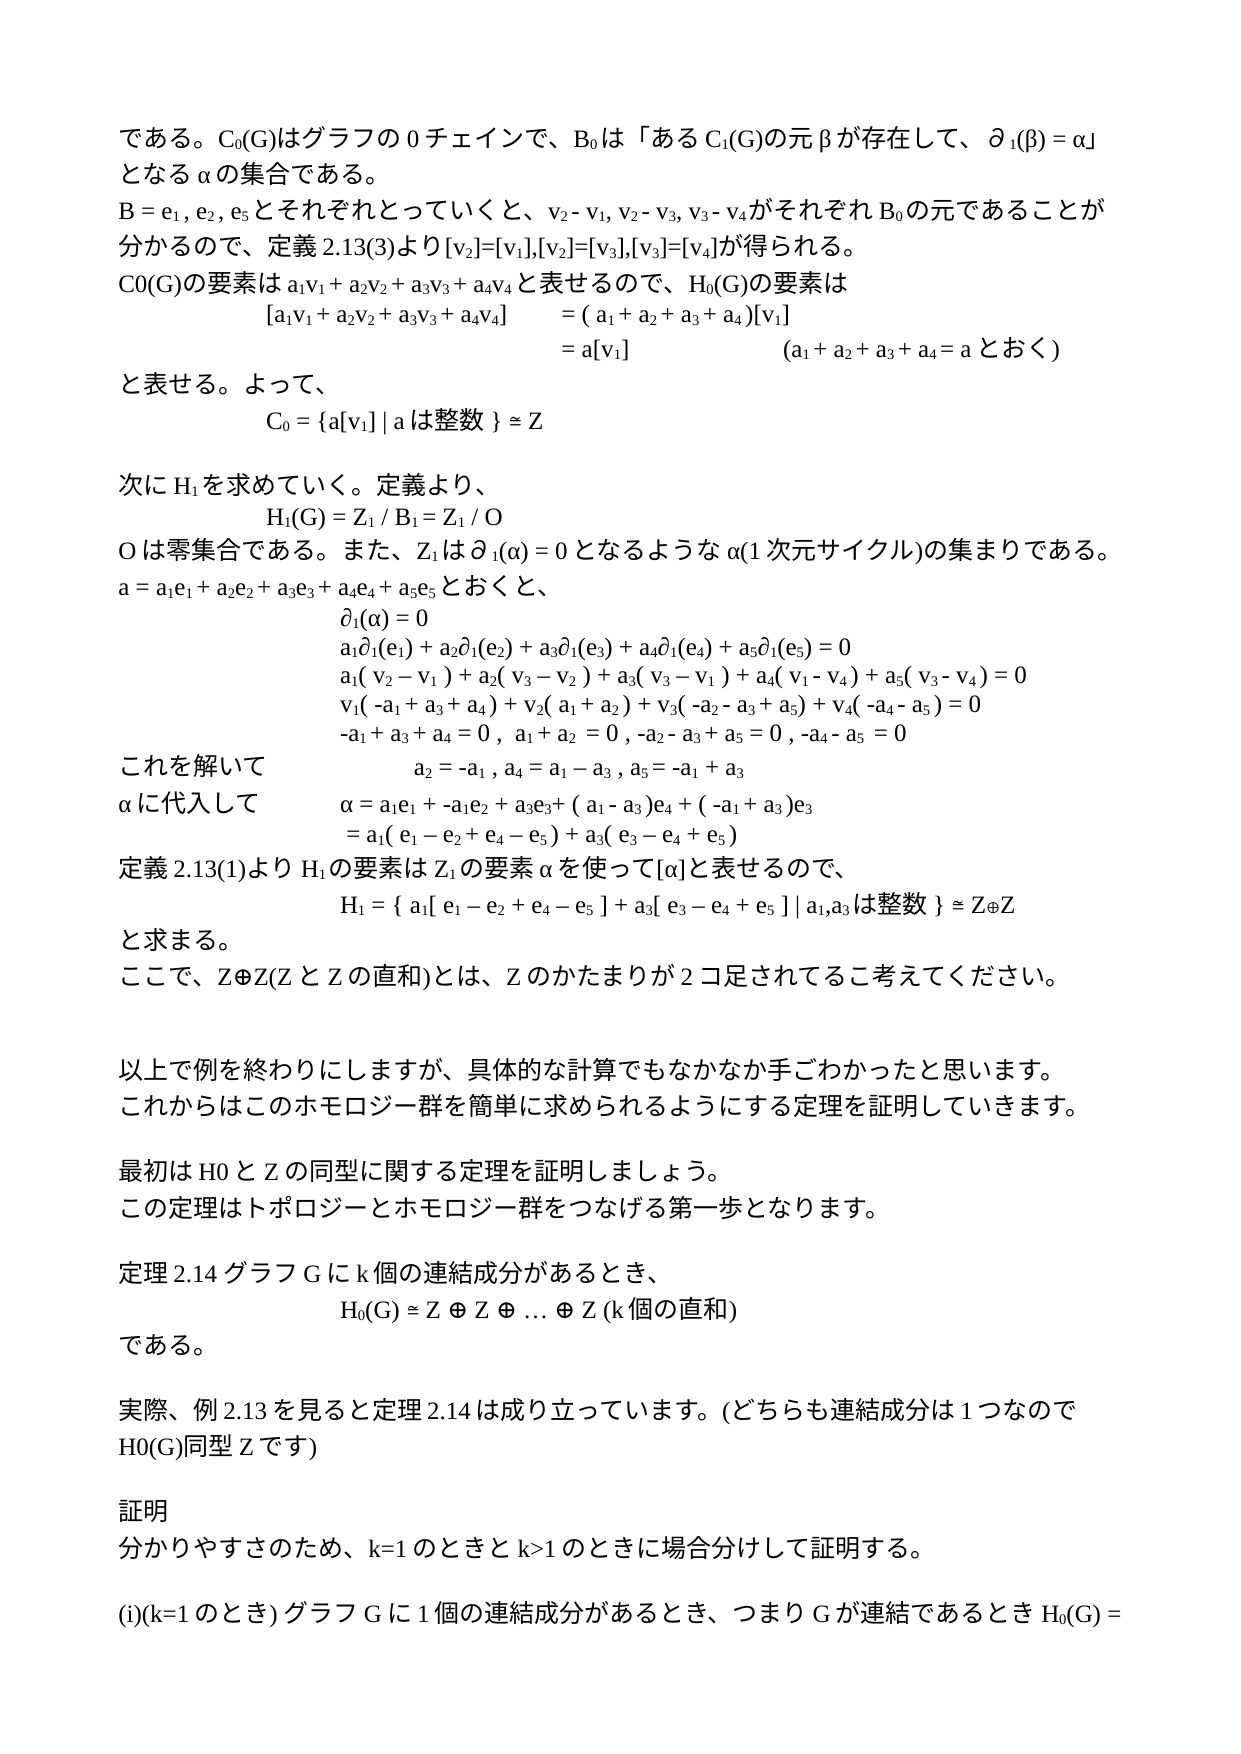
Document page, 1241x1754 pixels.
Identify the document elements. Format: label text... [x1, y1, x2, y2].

text と求まる。 [118, 921, 1122, 957]
text と表せる。よって、 [118, 364, 1122, 401]
text C0 = {a[v1] | aは整数 } ≅ Z [118, 401, 1122, 437]
text H1 = { a1[ e1 – e2 + e4 – e5 ] + a3[ e3 – e4 + e5 ] | a1,a3は整数 } ≅ Z⊕Z [118, 884, 1122, 921]
text 以上で例を終わりにしますが、具体的な計算でもなかなか手ごわかったと思います。 [118, 1051, 1122, 1087]
text これからはこのホモロジー群を簡単に求められるようにする定理を証明していきます。 [118, 1087, 1122, 1123]
text a1∂1(e1) + a2∂1(e2) + a3∂1(e3) + a4∂1(e4) + a5∂1(e5) = 0 [118, 632, 1122, 661]
text 最初はH0とZの同型に関する定理を証明しましょう。 [118, 1152, 1122, 1188]
text ∂1(α) = 0 [118, 603, 1122, 632]
text ここで、Z⊕Z(ZとZの直和)とは、Zのかたまりが2コ足されてるこ考えてください。 [118, 957, 1122, 993]
text v1( -a1 + a3 + a4 ) + v2( a1 + a2 ) + v3( -a2 - a3 + a5) + v4( -a4 - a5 ) = 0 [118, 689, 1122, 718]
text 定理2.14 グラフGにk個の連結成分があるとき、 [118, 1253, 1122, 1289]
text この定理はトポロジーとホモロジー群をつなげる第一歩となります。 [118, 1188, 1122, 1224]
text 実際、例2.13を見ると定理2.14は成り立っています。(どちらも連結成分は1つなのでH0(G)同型Zです) [118, 1391, 1122, 1463]
text C0(G)の要素はa1v1 + a2v2 + a3v3 + a4v4と表せるので、H0(G)の要素は [118, 263, 1122, 299]
text = a[v1] (a1 + a2 + a3 + a4 = aとおく) [118, 328, 1122, 364]
text H1(G) = Z1 / B1 = Z1 / O [118, 502, 1122, 531]
text である。C0(G)はグラフの0チェインで、B0は「あるC1(G)の元βが存在して、∂1(β) = α」となるαの集合である。 [118, 118, 1122, 191]
text 定義2.13(1)よりH1の要素はZ1の要素αを使って[α]と表せるので、 [118, 848, 1122, 884]
text 分かりやすさのため、k=1のときとk>1のときに場合分けして証明する。 [118, 1528, 1122, 1564]
text これを解いて a2 = -a1 , a4 = a1 – a3 , a5 = -a1 + a3 [118, 747, 1122, 783]
text -a1 + a3 + a4 = 0 , a1 + a2 = 0 , -a2 - a3 + a5 = 0 , -a4 - a5 = 0 [118, 718, 1122, 747]
text αに代入して α = a1e1 + -a1e2 + a3e3+ ( a1 - a3 )e4 + ( -a1 + a3 )e3 [118, 783, 1122, 819]
text a = a1e1 + a2e2 + a3e3 + a4e4 + a5e5とおくと、 [118, 567, 1122, 603]
text = a1( e1 – e2 + e4 – e5 ) + a3( e3 – e4 + e5 ) [118, 819, 1122, 848]
text (i)(k=1のとき) グラフGに1個の連結成分があるとき、つまりGが連結であるとき H0(G) = [118, 1593, 1122, 1629]
text Β = e1 , e2 , e5とそれぞれとっていくと、v2 - v1, v2 - v3, v3 - v4がそれぞれB0の元であることが分かるので、定義2.13(3)より[v2]=[v1],[v2]=[v3],[v3]=[v4]が得られる。 [118, 191, 1122, 263]
text である。 [118, 1326, 1122, 1362]
text [a1v1 + a2v2 + a3v3 + a4v4] = ( a1 + a2 + a3 + a4 )[v1] [118, 299, 1122, 328]
text H0(G) ≅ Z ⊕ Z ⊕ … ⊕ Z (k個の直和) [118, 1289, 1122, 1326]
text 次にH1を求めていく。定義より、 [118, 466, 1122, 502]
text a1( v2 – v1 ) + a2( v3 – v2 ) + a3( v3 – v1 ) + a4( v1 - v4 ) + a5( v3 - v4 ) = 0 [118, 661, 1122, 689]
text Oは零集合である。また、Z1は∂1(α) = 0となるようなα(1次元サイクル)の集まりである。 [118, 531, 1122, 567]
text 証明 [118, 1492, 1122, 1528]
